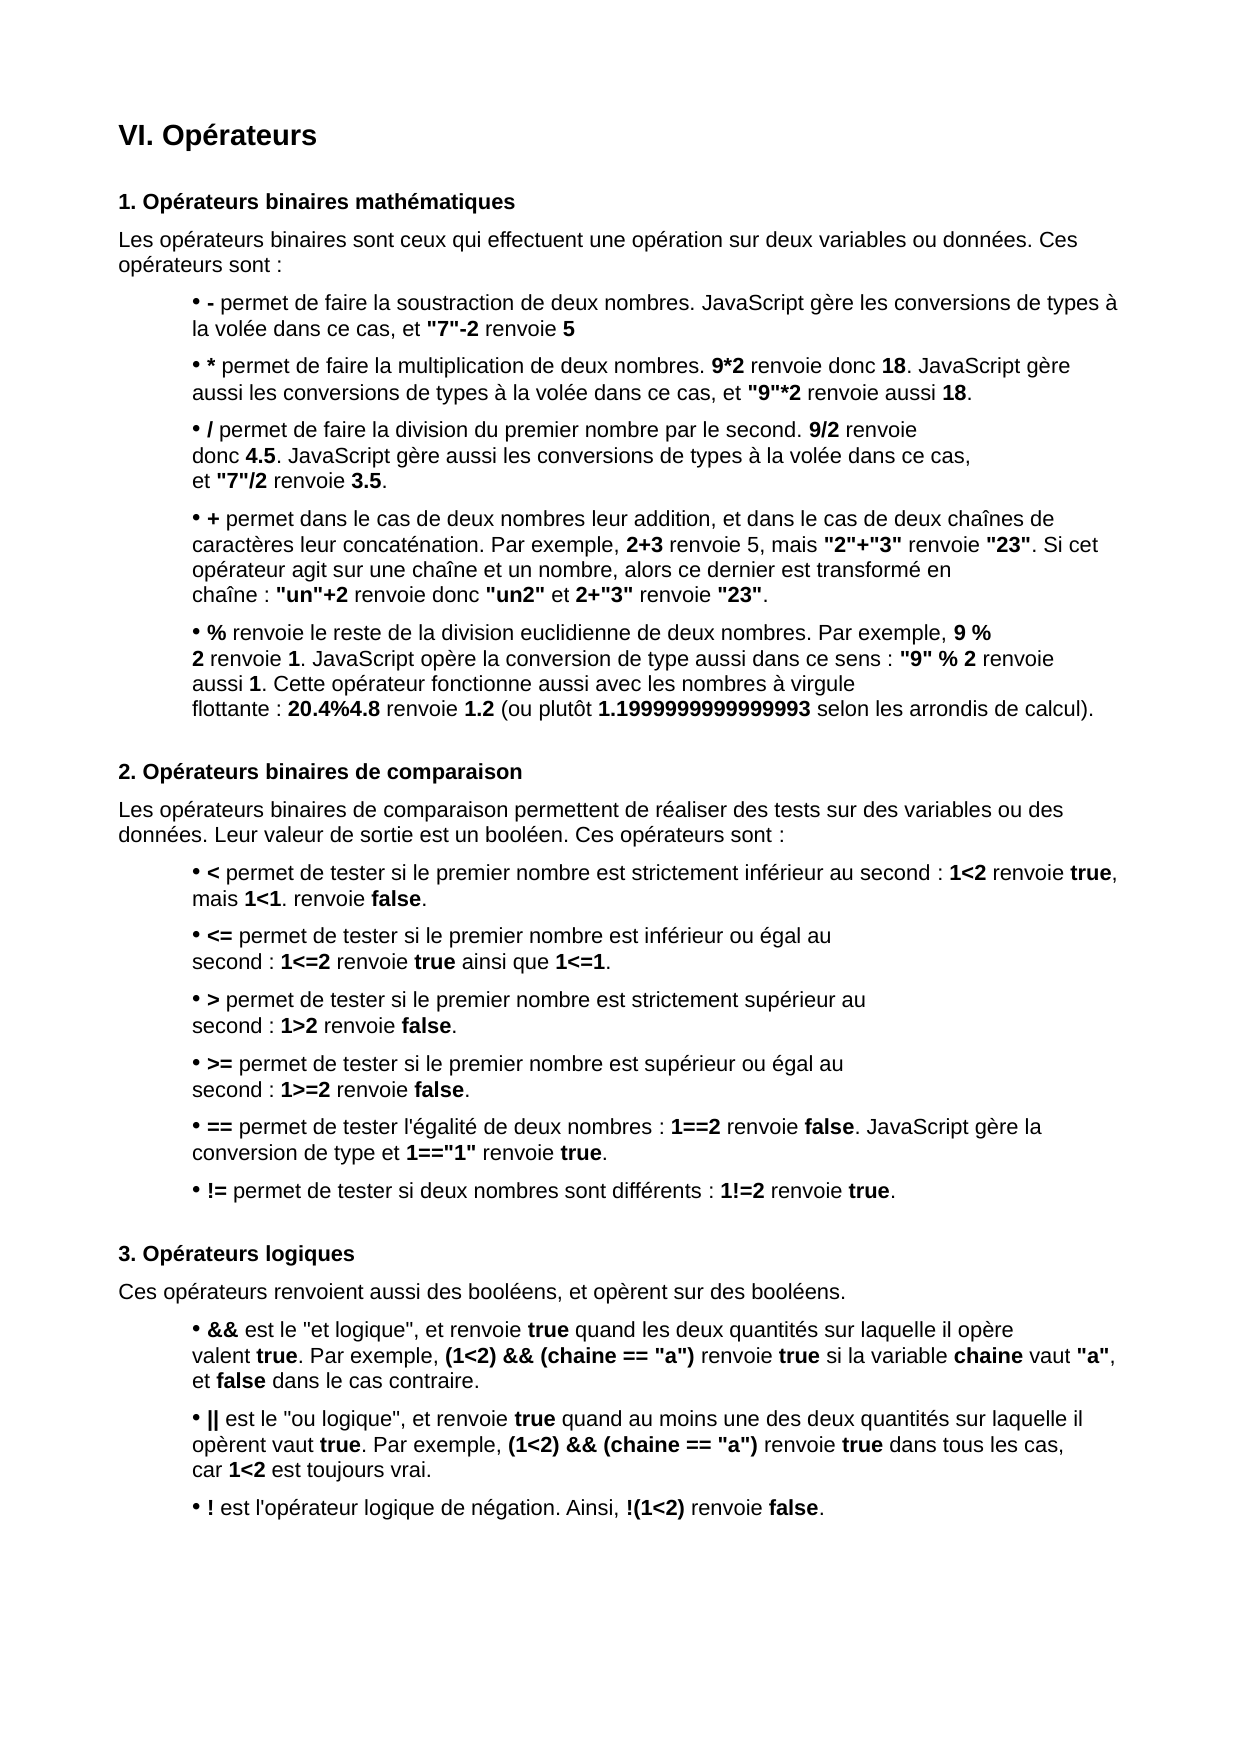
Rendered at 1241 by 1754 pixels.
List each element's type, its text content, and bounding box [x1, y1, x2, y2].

list * permet de faire la multiplication de deux nombres. 9*2 renvoie donc 18. JavaScript gère aussi les conversions de types à la volée dans ce cas, et "9"*2 renvoie aussi 18. [118, 353, 1122, 404]
list >= permet de tester si le premier nombre est supérieur ou égal au second : 1>=2 renvoie false. [118, 1051, 1122, 1102]
list % renvoie le reste de la division euclidienne de deux nombres. Par exemple, 9 % 2 renvoie 1. JavaScript opère la conversion de type aussi dans ce sens : "9" % 2 renvoie aussi 1. Cette opérateur fonctionne aussi avec les nombres à virgule flottante : 20.4%4.8 renvoie 1.2 (ou plutôt 1.1999999999999993 selon les arrondis de calcul). [118, 620, 1122, 722]
subtitle 3. Opérateurs logiques [118, 1241, 1122, 1267]
list == permet de tester l'égalité de deux nombres : 1==2 renvoie false. JavaScript gère la conversion de type et 1=="1" renvoie true. [118, 1114, 1122, 1165]
subtitle 1. Opérateurs binaires mathématiques [118, 189, 1122, 214]
list + permet dans le cas de deux nombres leur addition, et dans le cas de deux chaînes de caractères leur concaténation. Par exemple, 2+3 renvoie 5, mais "2"+"3" renvoie "23". Si cet opérateur agit sur une chaîne et un nombre, alors ce dernier est transformé en chaîne : "un"+2 renvoie donc "un2" et 2+"3" renvoie "23". [118, 506, 1122, 607]
text Ces opérateurs renvoient aussi des booléens, et opèrent sur des booléens. [118, 1279, 1122, 1304]
subtitle VI. Opérateurs [118, 118, 1122, 152]
text Les opérateurs binaires de comparaison permettent de réaliser des tests sur des variables ou des données. Leur valeur de sortie est un booléen. Ces opérateurs sont : [118, 797, 1122, 847]
list != permet de tester si deux nombres sont différents : 1!=2 renvoie true. [118, 1178, 1122, 1204]
list || est le "ou logique", et renvoie true quand au moins une des deux quantités sur laquelle il opèrent vaut true. Par exemple, (1<2) && (chaine == "a") renvoie true dans tous les cas, car 1<2 est toujours vrai. [118, 1406, 1122, 1482]
list <= permet de tester si le premier nombre est inférieur ou égal au second : 1<=2 renvoie true ainsi que 1<=1. [118, 923, 1122, 974]
subtitle 2. Opérateurs binaires de comparaison [118, 759, 1122, 784]
text Les opérateurs binaires sont ceux qui effectuent une opération sur deux variables ou données. Ces opérateurs sont : [118, 227, 1122, 277]
list ! est l'opérateur logique de négation. Ainsi, !(1<2) renvoie false. [118, 1494, 1122, 1520]
list && est le "et logique", et renvoie true quand les deux quantités sur laquelle il opère valent true. Par exemple, (1<2) && (chaine == "a") renvoie true si la variable chaine vaut "a", et false dans le cas contraire. [118, 1317, 1122, 1393]
list < permet de tester si le premier nombre est strictement inférieur au second : 1<2 renvoie true, mais 1<1. renvoie false. [118, 860, 1122, 911]
list > permet de tester si le premier nombre est strictement supérieur au second : 1>2 renvoie false. [118, 987, 1122, 1038]
list - permet de faire la soustraction de deux nombres. JavaScript gère les conversions de types à la volée dans ce cas, et "7"-2 renvoie 5 [118, 290, 1122, 341]
list / permet de faire la division du premier nombre par le second. 9/2 renvoie donc 4.5. JavaScript gère aussi les conversions de types à la volée dans ce cas, et "7"/2 renvoie 3.5. [118, 417, 1122, 493]
